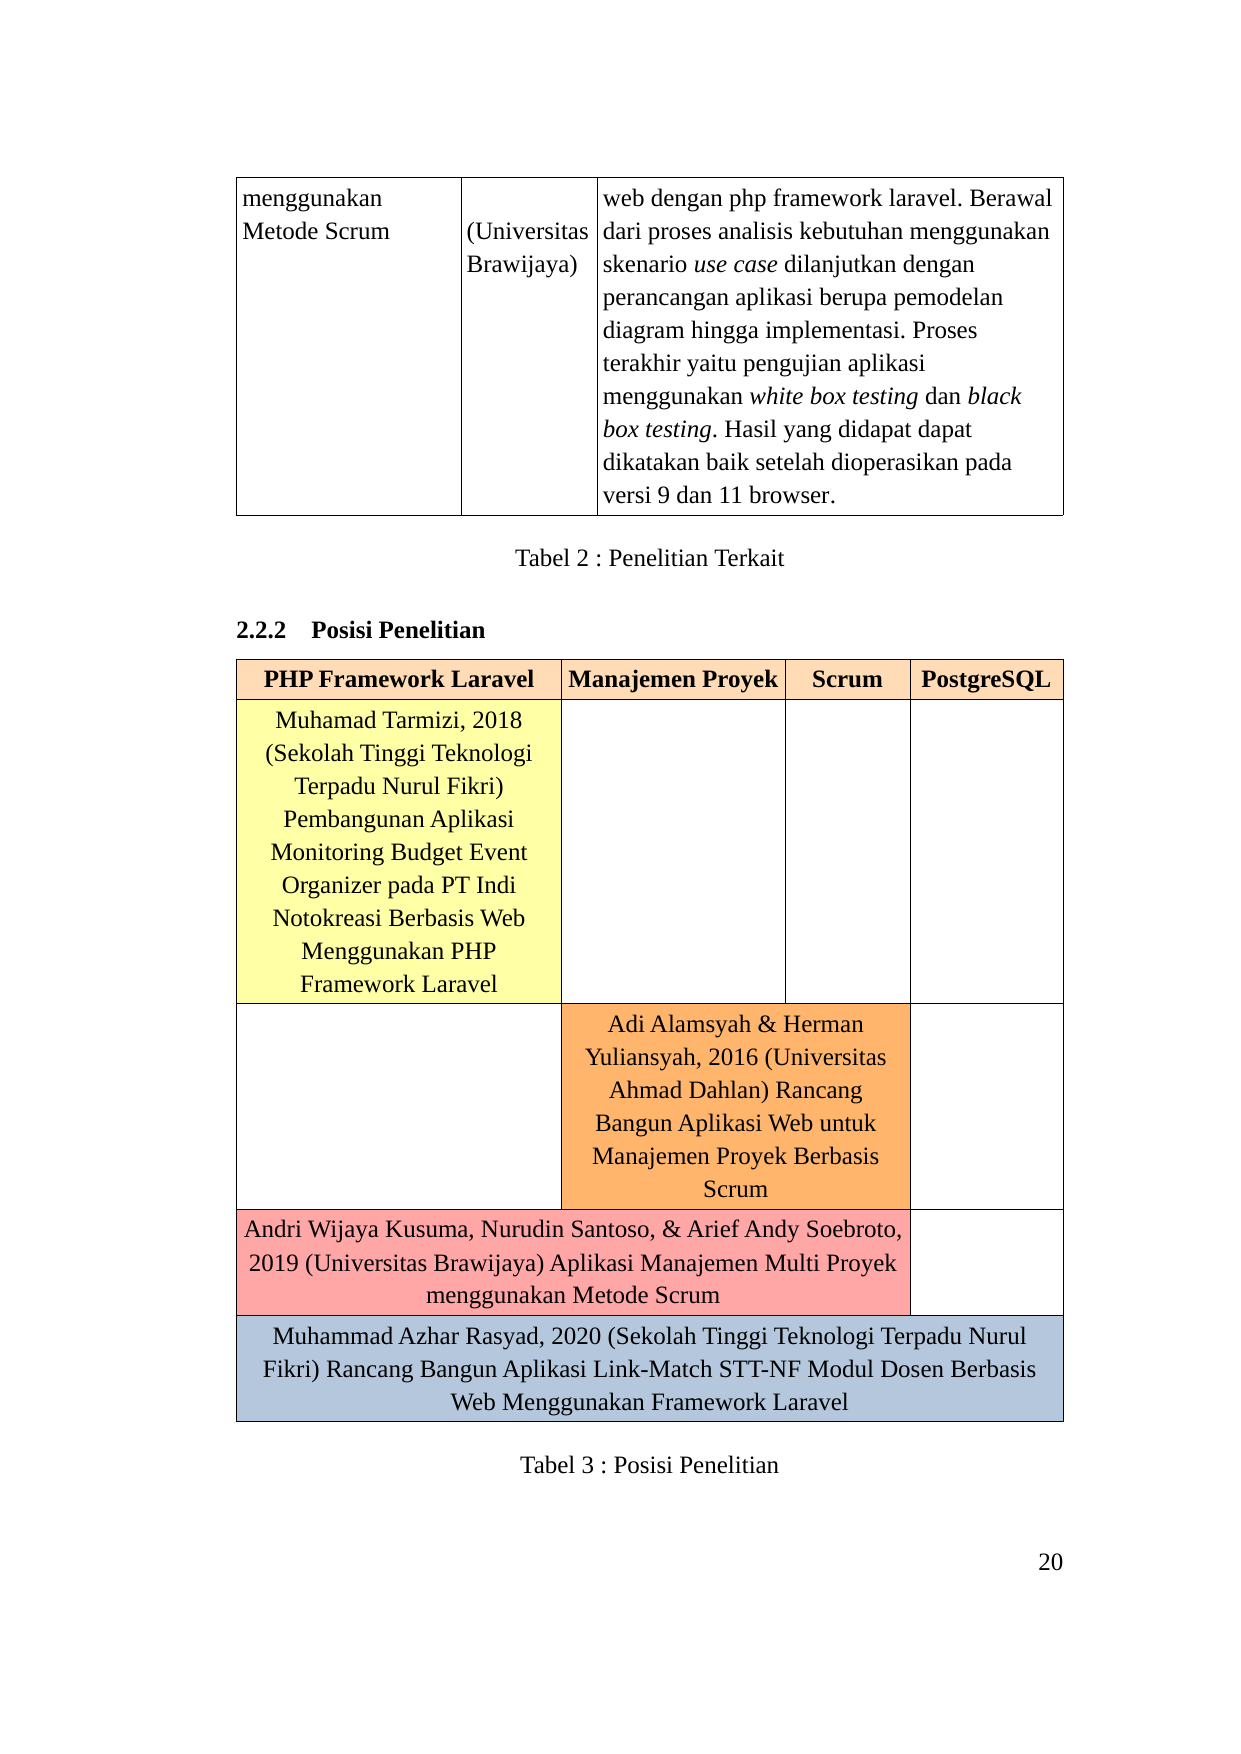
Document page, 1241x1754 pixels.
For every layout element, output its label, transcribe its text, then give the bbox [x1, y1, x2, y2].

text Tabel 3 : Posisi Penelitian [236, 1450, 1063, 1479]
table_cell [911, 1210, 1063, 1315]
table_cell [786, 700, 910, 1003]
table_header PostgreSQL [911, 660, 1063, 699]
table_cell (Universitas Brawijaya) [462, 178, 597, 515]
table_cell [237, 1004, 561, 1209]
table_cell web dengan php framework laravel. Berawal dari proses analisis kebutuhan menggunakan skenario use case dilanjutkan dengan perancangan aplikasi berupa pemodelan diagram hingga implementasi. Proses terakhir yaitu pengujian aplikasi menggunakan white box testing dan black box testing. Hasil yang didapat dapat dikatakan baik setelah dioperasikan pada versi 9 dan 11 browser. [598, 178, 1063, 515]
table_header Scrum [786, 660, 910, 699]
table_cell Muhammad Azhar Rasyad, 2020 (Sekolah Tinggi Teknologi Terpadu Nurul Fikri) Rancang Bangun Aplikasi Link-Match STT-NF Modul Dosen Berbasis Web Menggunakan Framework Laravel [237, 1316, 1063, 1421]
table_header Manajemen Proyek [562, 660, 785, 699]
table_cell [911, 700, 1063, 1003]
table_cell Andri Wijaya Kusuma, Nurudin Santoso, & Arief Andy Soebroto, 2019 (Universitas Brawijaya) Aplikasi Manajemen Multi Proyek menggunakan Metode Scrum [237, 1210, 910, 1315]
table_cell menggunakan Metode Scrum [237, 178, 461, 515]
table_cell [911, 1004, 1063, 1209]
text Tabel 2 : Penelitian Terkait [236, 543, 1063, 572]
subtitle 2.2.2 Posisi Penelitian [236, 615, 1063, 644]
table_header PHP Framework Laravel [237, 660, 561, 699]
table_cell Muhamad Tarmizi, 2018 (Sekolah Tinggi Teknologi Terpadu Nurul Fikri) Pembangunan Aplikasi Monitoring Budget Event Organizer pada PT Indi Notokreasi Berbasis Web Menggunakan PHP Framework Laravel [237, 700, 561, 1003]
table_cell Adi Alamsyah & Herman Yuliansyah, 2016 (Universitas Ahmad Dahlan) Rancang Bangun Aplikasi Web untuk Manajemen Proyek Berbasis Scrum [562, 1004, 910, 1209]
table_cell [562, 700, 785, 1003]
